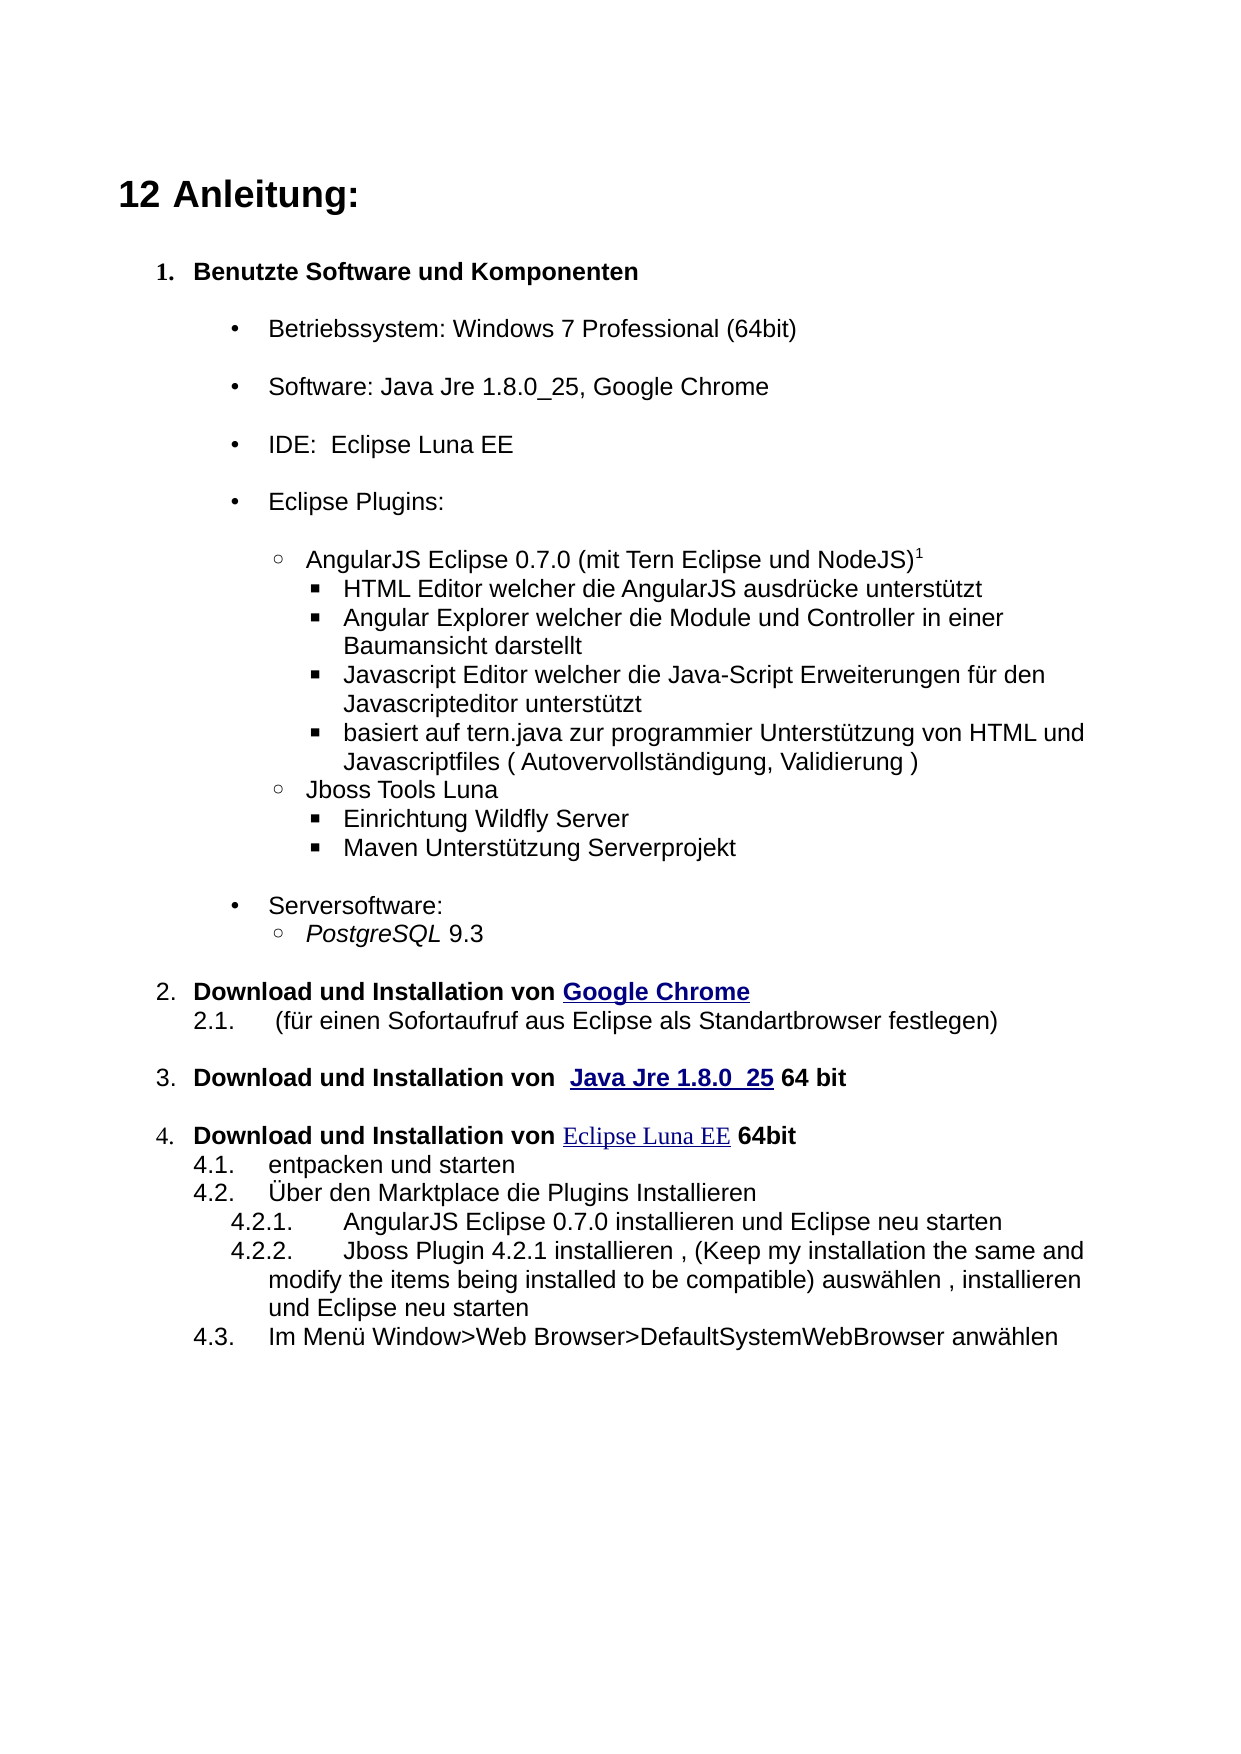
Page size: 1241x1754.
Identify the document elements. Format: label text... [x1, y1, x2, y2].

list Serversoftware: [231, 891, 1122, 919]
list PostgreSQL 9.3 [268, 919, 1122, 948]
subtitle Anleitung: [118, 172, 1122, 216]
list Javascript Editor welcher die Java-Script Erweiterungen für den Javascripteditor unterstützt [306, 660, 1122, 718]
list Angular Explorer welcher die Module und Controller in einer Baumansicht darstellt [306, 602, 1122, 660]
list basiert auf tern.java zur programmier Unterstützung von HTML und Javascriptfiles ( Autovervollständigung, Validierung ) [306, 718, 1122, 775]
list Jboss Plugin 4.2.1 installieren , (Keep my installation the same and modify the items being installed to be compatible) auswählen , installieren und Eclipse neu starten [231, 1236, 1122, 1322]
list AngularJS Eclipse 0.7.0 installieren und Eclipse neu starten [231, 1207, 1122, 1236]
list Maven Unterstützung Serverprojekt [306, 833, 1122, 862]
list Über den Marktplace die Plugins Installieren [193, 1178, 1122, 1207]
list AngularJS Eclipse 0.7.0 (mit Tern Eclipse und NodeJS)1 [268, 545, 1122, 574]
list (für einen Sofortaufruf aus Eclipse als Standartbrowser festlegen) [193, 1006, 1122, 1034]
list entpacken und starten [193, 1150, 1122, 1178]
list Benutzte Software und Komponenten [156, 257, 1122, 286]
list Jboss Tools Luna [268, 775, 1122, 804]
list Im Menü Window>Web Browser>DefaultSystemWebBrowser anwählen [193, 1322, 1122, 1351]
list Download und Installation von Eclipse Luna EE 64bit [156, 1121, 1122, 1150]
list Download und Installation von Java Jre 1.8.0_25 64 bit [156, 1063, 1122, 1092]
list Download und Installation von Google Chrome [156, 977, 1122, 1006]
list Einrichtung Wildfly Server [306, 804, 1122, 833]
list Betriebssystem: Windows 7 Professional (64bit) [231, 314, 1122, 343]
list Software: Java Jre 1.8.0_25, Google Chrome [231, 372, 1122, 401]
list HTML Editor welcher die AngularJS ausdrücke unterstützt [306, 574, 1122, 602]
list IDE: Eclipse Luna EE [231, 429, 1122, 458]
list Eclipse Plugins: [231, 487, 1122, 516]
